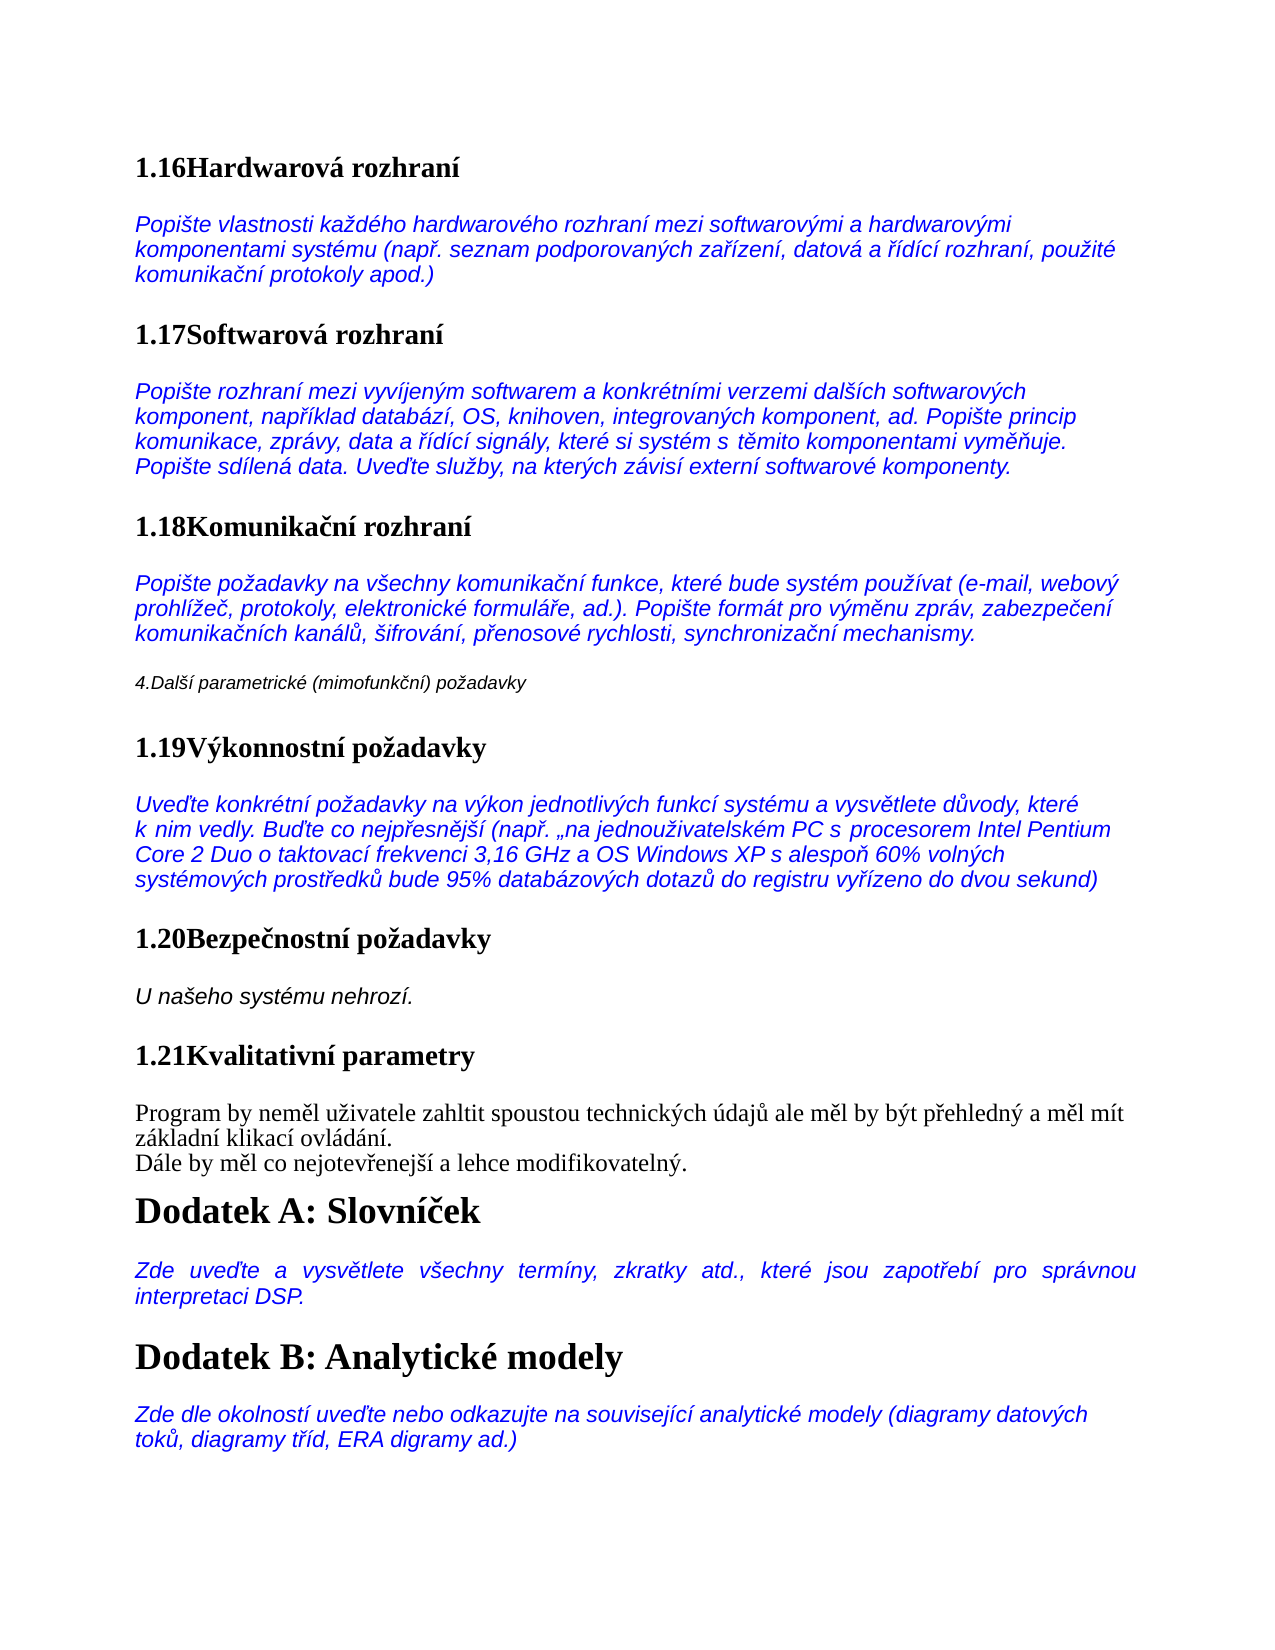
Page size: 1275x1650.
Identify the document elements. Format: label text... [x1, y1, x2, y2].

text Popište vlastnosti každého hardwarového rozhraní mezi softwarovými a hardwarovými komponentami systému (např. seznam podporovaných zařízení, datová a řídící rozhraní, použité komunikační protokoly apod.) [135, 213, 1140, 288]
text Uveďte konkrétní požadavky na výkon jednotlivých funkcí systému a vysvětlete důvody, které k nim vedly. Buďte co nejpřesnější (např. „na jednouživatelském PC s procesorem Intel Pentium Core 2 Duo o taktovací frekvenci 3,16 GHz a OS Windows XP s alespoň 60% volných systémových prostředků bude 95% databázových dotazů do registru vyřízeno do dvou sekund) [135, 792, 1140, 892]
text Popište rozhraní mezi vyvíjeným softwarem a konkrétními verzemi dalších softwarových komponent, například databází, OS, knihoven, integrovaných komponent, ad. Popište princip komunikace, zprávy, data a řídící signály, které si systém s těmito komponentami vyměňuje. Popište sdílená data. Uveďte služby, na kterých závisí externí softwarové komponenty. [135, 379, 1140, 479]
subtitle Komunikační rozhraní [135, 509, 1140, 542]
text Zde uveďte a vysvětlete všechny termíny, zkratky atd., které jsou zapotřebí pro správnou interpretaci DSP. [135, 1257, 1140, 1309]
text Popište požadavky na všechny komunikační funkce, které bude systém používat (e-mail, webový prohlížeč, protokoly, elektronické formuláře, ad.). Popište formát pro výměnu zpráv, zabezpečení komunikačních kanálů, šifrování, přenosové rychlosti, synchronizační mechanismy. [135, 571, 1140, 646]
text U našeho systému nehrozí. [135, 984, 1140, 1009]
text Dodatek A: Slovníček [135, 1189, 1140, 1232]
text Program by neměl uživatele zahltit spoustou technických údajů ale měl by být přehledný a měl mít základní klikací ovládání. [135, 1101, 1140, 1151]
text Zde dle okolností uveďte nebo odkazujte na související analytické modely (diagramy datových toků, diagramy tříd, ERA digramy ad.) [135, 1403, 1140, 1453]
subtitle Kvalitativní parametry [135, 1038, 1140, 1072]
subtitle Bezpečnostní požadavky [135, 922, 1140, 955]
text Dodatek B: Analytické modely [135, 1334, 1140, 1378]
subtitle Další parametrické (mimofunkční) požadavky [135, 671, 1140, 694]
text Dále by měl co nejotevřenejší a lehce modifikovatelný. [135, 1151, 1140, 1176]
subtitle Softwarová rozhraní [135, 317, 1140, 350]
subtitle Výkonnostní požadavky [135, 730, 1140, 763]
subtitle Hardwarová rozhraní [135, 150, 1140, 183]
